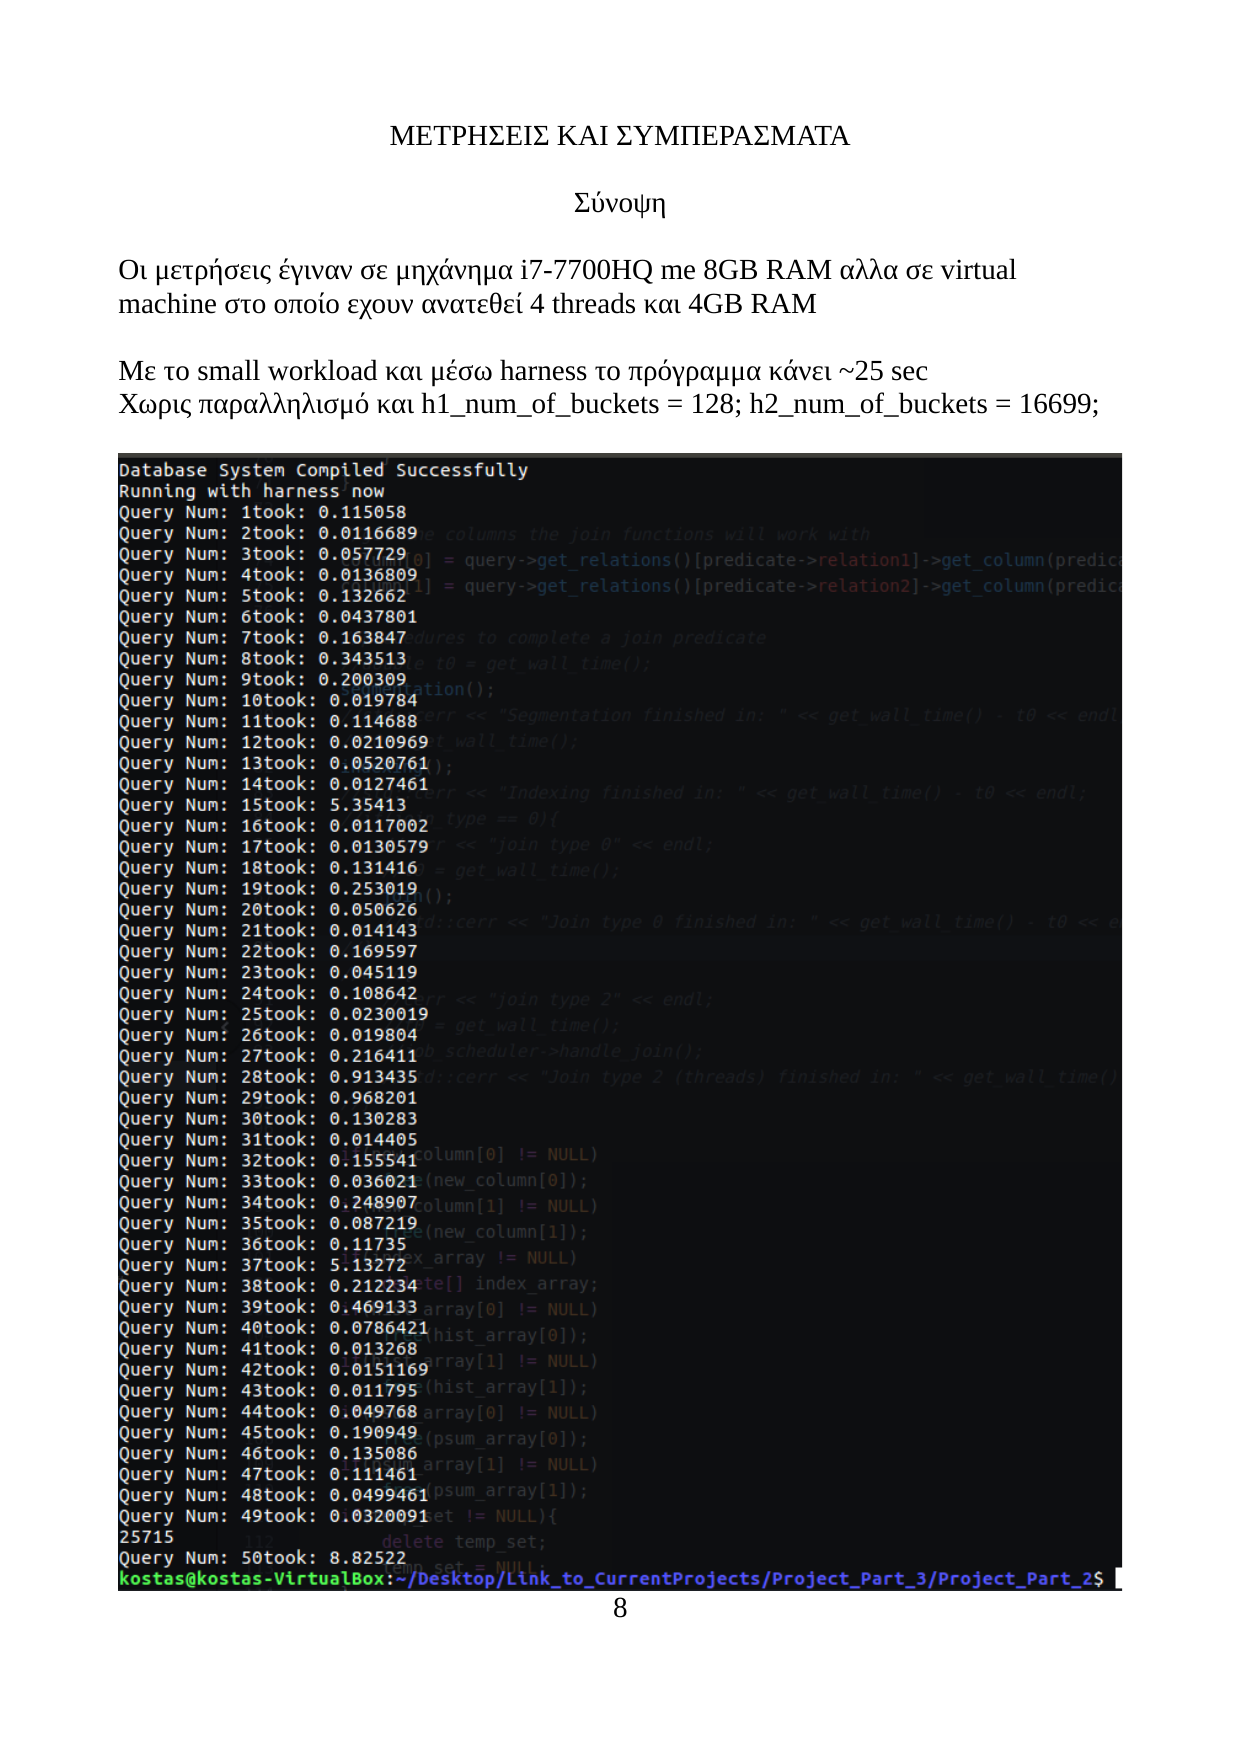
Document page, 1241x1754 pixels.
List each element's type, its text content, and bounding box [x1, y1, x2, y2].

text Οι μετρήσεις έγιναν σε μηχάνημα i7-7700HQ me 8GB RAM αλλα σε virtual machine στο οποίο εχουν ανατεθεί 4 threads και 4GB RAM [118, 252, 1122, 319]
text Σύνοψη [118, 185, 1122, 219]
picture [118, 453, 1123, 1591]
text Με το small workload και μέσω harness το πρόγραμμα κάνει ~25 sec [118, 353, 1122, 386]
text ΜΕΤΡΗΣΕΙΣ ΚΑΙ ΣΥΜΠΕΡΑΣΜΑΤΑ [118, 118, 1122, 152]
text 8 [118, 1591, 1122, 1624]
text Χωρις παραλληλισμό και h1_num_of_buckets = 128; h2_num_of_buckets = 16699; [118, 386, 1122, 420]
